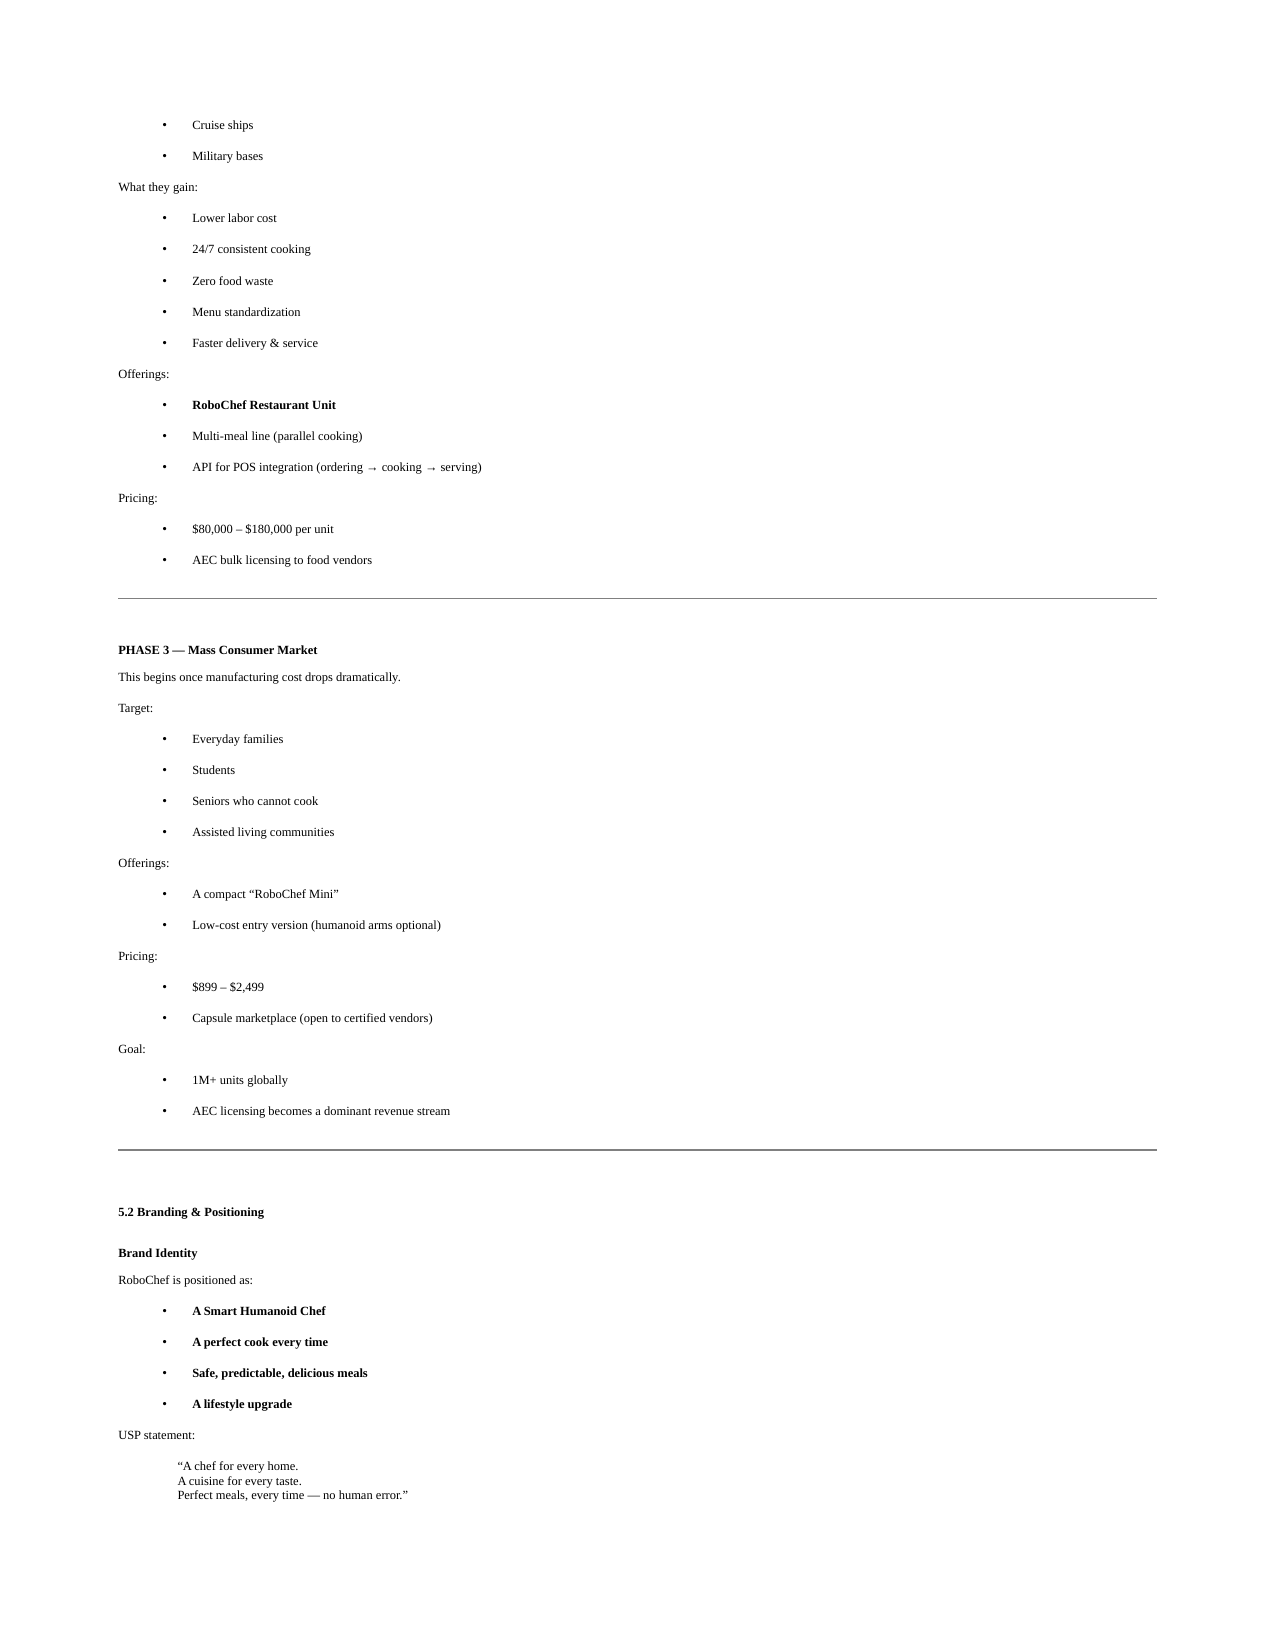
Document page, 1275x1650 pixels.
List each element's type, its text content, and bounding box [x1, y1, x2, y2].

text “A chef for every home. A cuisine for every taste. Perfect meals, every time — no human error.” [177, 1459, 1098, 1502]
list Menu standardization [162, 304, 1157, 319]
list $899 – $2,499 [162, 980, 1157, 994]
text Offerings: [118, 856, 1157, 870]
text This begins once manufacturing cost drops dramatically. [118, 669, 1157, 684]
list API for POS integration (ordering → cooking → serving) [162, 459, 1157, 474]
list Assisted living communities [162, 825, 1157, 839]
list Zero food waste [162, 273, 1157, 288]
text Pricing: [118, 949, 1157, 963]
list Military bases [162, 149, 1157, 163]
list AEC licensing becomes a dominant revenue stream [162, 1104, 1157, 1118]
list RoboChef Restaurant Unit [162, 397, 1157, 412]
list Low-cost entry version (humanoid arms optional) [162, 918, 1157, 932]
list Students [162, 763, 1157, 777]
list AEC bulk licensing to food vendors [162, 553, 1157, 567]
list Safe, predictable, delicious meals [162, 1366, 1157, 1380]
list Faster delivery & service [162, 335, 1157, 350]
list 24/7 consistent cooking [162, 242, 1157, 257]
list Capsule marketplace (open to certified vendors) [162, 1011, 1157, 1025]
list Cruise ships [162, 118, 1157, 132]
list A lifestyle upgrade [162, 1397, 1157, 1411]
text Goal: [118, 1042, 1157, 1056]
list A compact “RoboChef Mini” [162, 887, 1157, 901]
text What they gain: [118, 180, 1157, 194]
list 1M+ units globally [162, 1073, 1157, 1087]
list $80,000 – $180,000 per unit [162, 522, 1157, 536]
text RoboChef is positioned as: [118, 1273, 1157, 1287]
subtitle 5.2 Branding & Positioning [118, 1204, 1157, 1219]
list Seniors who cannot cook [162, 794, 1157, 808]
text Target: [118, 701, 1157, 715]
text Pricing: [118, 491, 1157, 505]
list Multi-meal line (parallel cooking) [162, 428, 1157, 443]
text Offerings: [118, 366, 1157, 381]
list A Smart Humanoid Chef [162, 1304, 1157, 1318]
list A perfect cook every time [162, 1335, 1157, 1349]
text USP statement: [118, 1428, 1157, 1442]
list Lower labor cost [162, 211, 1157, 226]
list Everyday families [162, 732, 1157, 746]
subtitle Brand Identity [118, 1246, 1157, 1260]
subtitle PHASE 3 — Mass Consumer Market [118, 643, 1157, 657]
